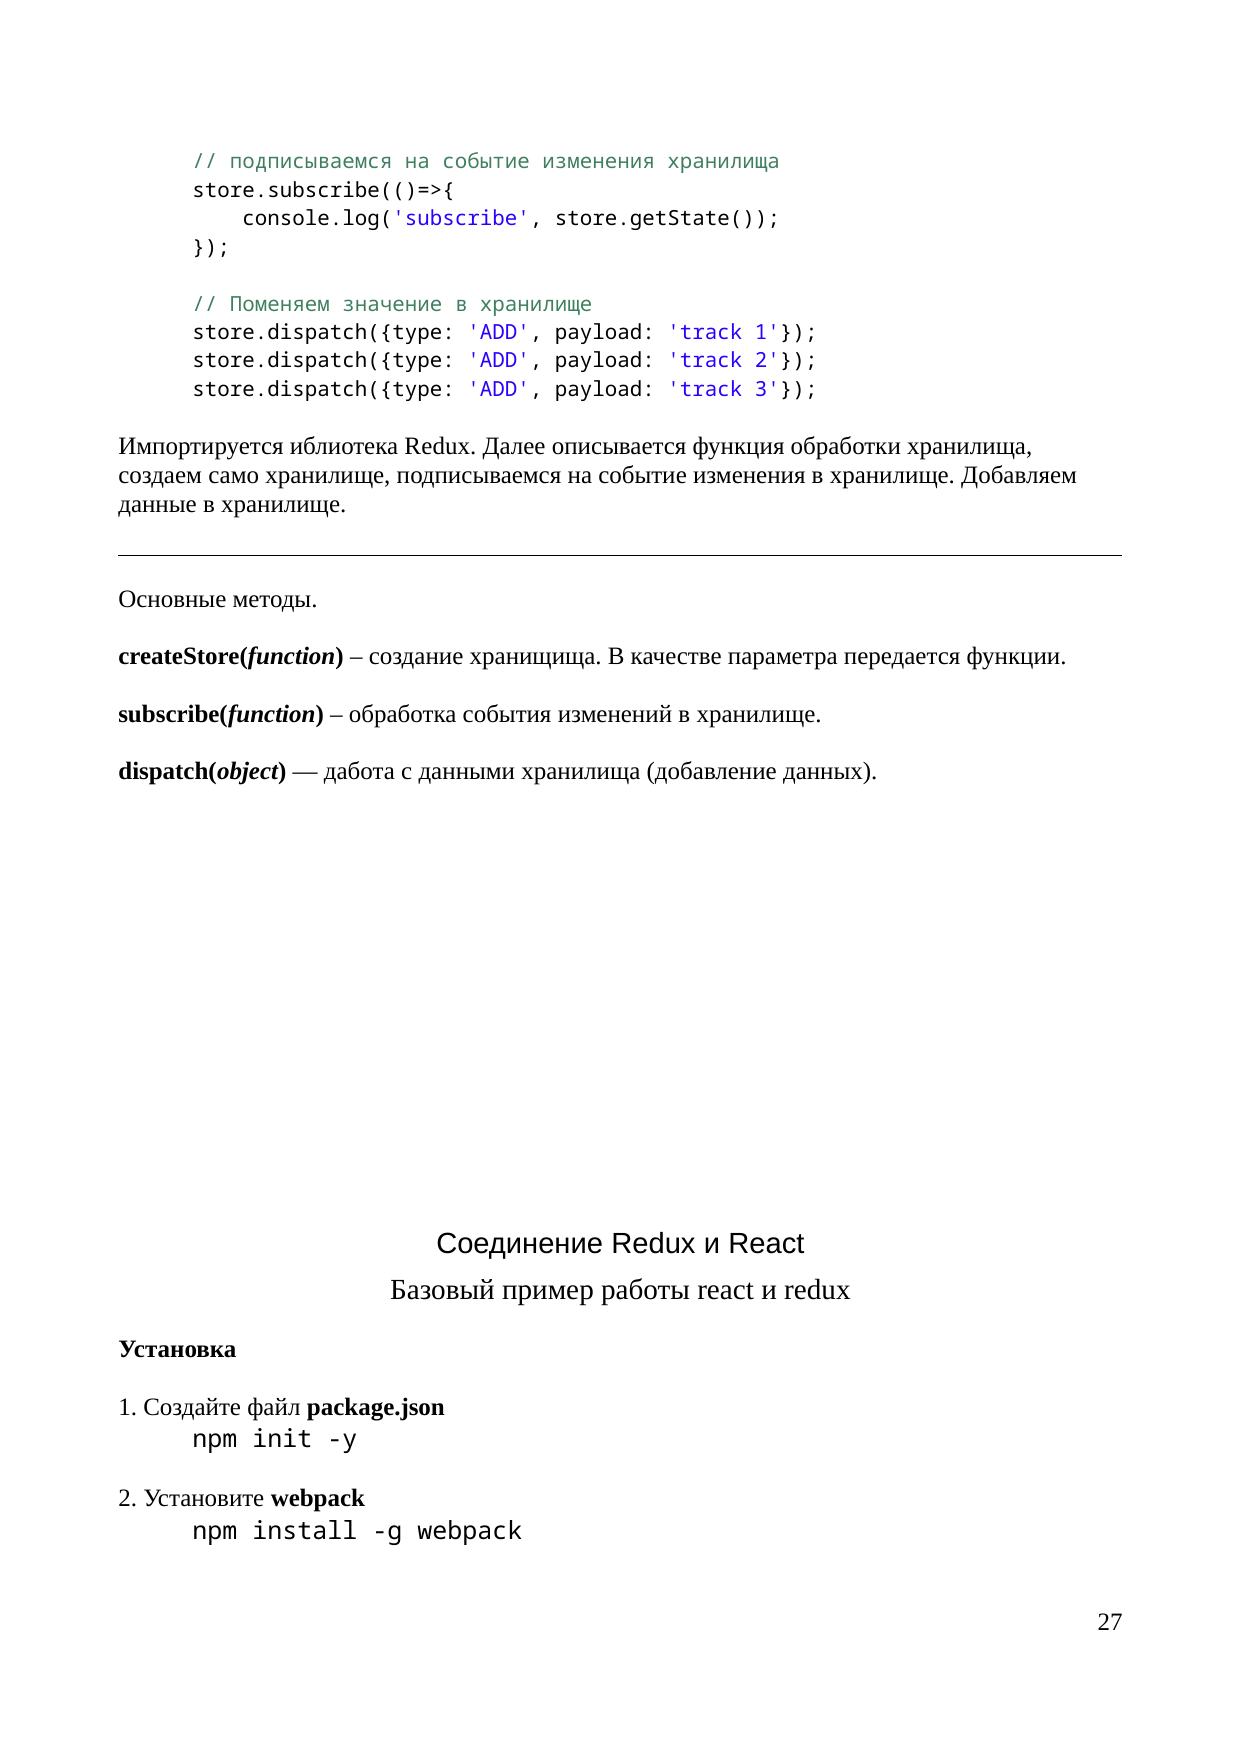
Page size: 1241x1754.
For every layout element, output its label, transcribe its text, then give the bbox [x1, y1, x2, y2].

text store.subscribe(()=>{ [192, 175, 1122, 203]
text console.log('subscribe', store.getState()); [192, 203, 1122, 232]
text dispatch(object) — дабота с данными хранилища (добавление данных). [118, 756, 1122, 785]
text }); [192, 232, 1122, 260]
text 2. Установите webpack [118, 1483, 1122, 1512]
text store.dispatch({type: 'ADD', payload: 'track 3'}); [192, 374, 1122, 402]
text 1. Создайте файл package.json [118, 1392, 1122, 1421]
text // Поменяем значение в хранилище [192, 289, 1122, 317]
text store.dispatch({type: 'ADD', payload: 'track 1'}); [192, 317, 1122, 346]
subtitle Соединение Redux и React [118, 1226, 1122, 1260]
text Базовый пример работы react и redux [118, 1272, 1122, 1306]
text npm install -g webpack [192, 1512, 1122, 1546]
text // подписываемся на событие изменения хранилища [192, 147, 1122, 175]
text Импортируется иблиотека Redux. Далее описывается функция обработки хранилища, создаем само хранилище, подписываемся на событие изменения в хранилище. Добавляем данные в хранилище. [118, 431, 1122, 517]
text subscribe(function) – обработка события изменений в хранилище. [118, 699, 1122, 728]
text Установка [118, 1334, 1122, 1363]
text createStore(function) – создание хранищища. В качестве параметра передается функции. [118, 641, 1122, 670]
text Основные методы. [118, 584, 1122, 613]
text store.dispatch({type: 'ADD', payload: 'track 2'}); [192, 346, 1122, 374]
text npm init -y [192, 1421, 1122, 1455]
